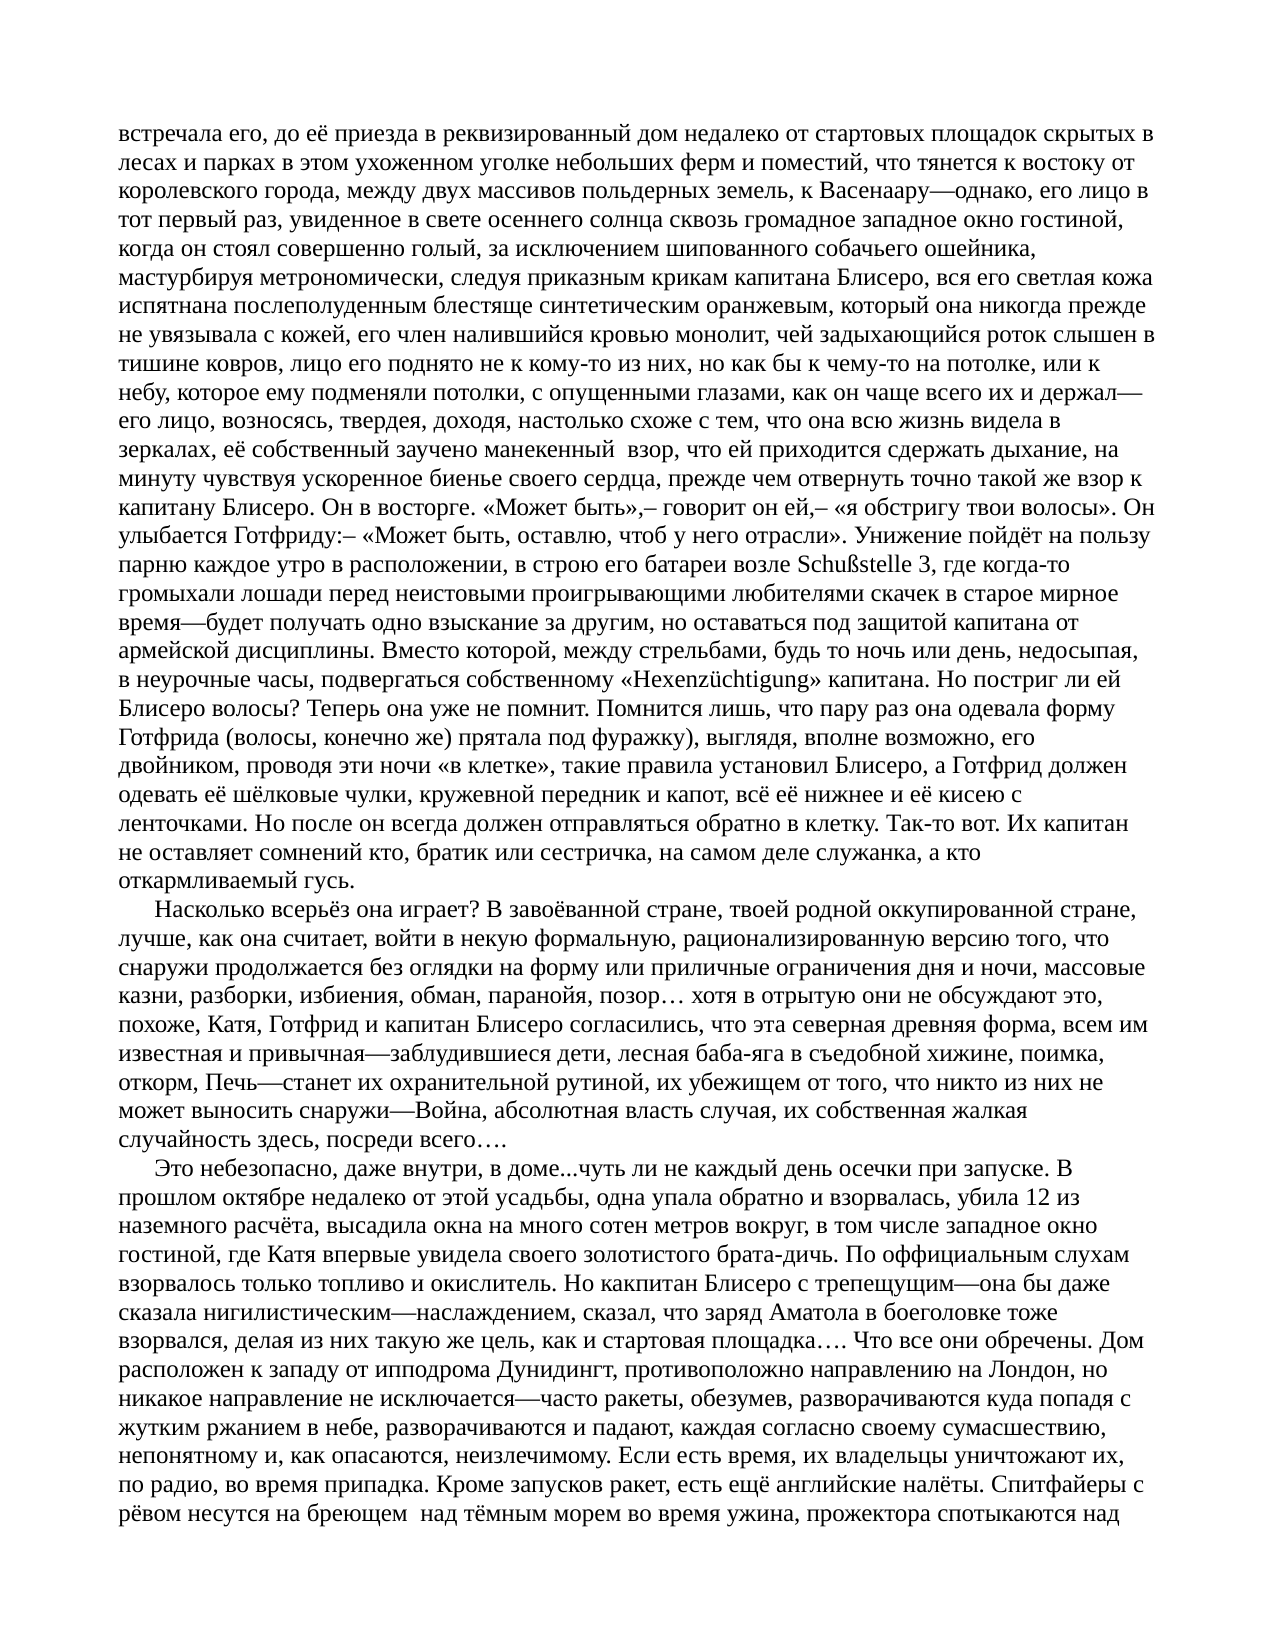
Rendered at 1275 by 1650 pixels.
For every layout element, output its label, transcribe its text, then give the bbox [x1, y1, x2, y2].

text Насколько всерьёз она играет? В завоёванной стране, твоей родной оккупированной стране, лучше, как она считает, войти в некую формальную, рационализированную версию того, что снаружи продолжается без оглядки на форму или приличные ограничения дня и ночи, массовые казни, разборки, избиения, обман, паранойя, позор… хотя в отрытую они не обсуждают это, похоже, Катя, Готфрид и капитан Блисеро согласились, что эта северная древняя форма, всем им известная и привычная—заблудившиеся дети, лесная баба-яга в съедобной хижине, поимка, откорм, Печь—станет их охранительной рутиной, их убежищем от того, что никто из них не может выносить снаружи—Война, абсолютная власть случая, их собственная жалкая случайность здесь, посреди всего…. [118, 894, 1157, 1153]
text Это небезопасно, даже внутри, в доме...чуть ли не каждый день осечки при запуске. В прошлом октябре недалеко от этой усадьбы, одна упала обратно и взорвалась, убила 12 из наземного расчёта, высадила окна на много сотен метров вокруг, в том числе западное окно гостиной, где Катя впервые увидела своего золотистого брата-дичь. По оффициальным слухам взорвалось только топливо и окислитель. Но какпитан Блисеро с трепещущим—она бы даже сказала нигилистическим—наслаждением, сказал, что заряд Аматола в боеголовке тоже взорвался, делая из них такую же цель, как и стартовая площадка…. Что все они обречены. Дом расположен к западу от ипподрома Дунидингт, противоположно направлению на Лондон, но никакое направление не исключается—часто ракеты, обезумев, разворачиваются куда попадя с жутким ржанием в небе, разворачиваются и падают, каждая согласно своему сумасшествию, непонятному и, как опасаются, неизлечимому. Если есть время, их владельцы уничтожают их, по радио, во время припадка. Кроме запусков ракет, есть ещё английские налёты. Спитфайеры с рёвом несутся на бреющем над тёмным морем во время ужина, прожектора спотыкаются над [118, 1153, 1157, 1527]
text встречала его, до её приезда в реквизированный дом недалеко от стартовых площадок скрытых в лесах и парках в этом ухоженном уголке небольших ферм и поместий, что тянется к востоку от королевского города, между двух массивов польдерных земель, к Васенаару—однако, его лицо в тот первый раз, увиденное в свете осеннего солнца сквозь громадное западное окно гостиной, когда он стоял совершенно голый, за исключением шипованного собачьего ошейника, мастурбируя метрономически, следуя приказным крикам капитана Блисеро, вся его светлая кожа испятнана послеполуденным блестяще синтетическим оранжевым, который она никогда прежде не увязывала с кожей, его член налившийся кровью монолит, чей задыхающийся роток слышен в тишине ковров, лицо его поднято не к кому-то из них, но как бы к чему-то на потолке, или к небу, которое ему подменяли потолки, с опущенными глазами, как он чаще всего их и держал—его лицо, возносясь, твердея, доходя, настолько схоже с тем, что она всю жизнь видела в зеркалах, её собственный заучено манекенный взор, что ей приходится сдержать дыхание, на минуту чувствуя ускоренное биенье своего сердца, прежде чем отвернуть точно такой же взор к капитану Блисеро. Он в восторге. «Может быть»,– говорит он ей,– «я обстригу твои волосы». Он улыбается Готфриду:– «Может быть, оставлю, чтоб у него отрасли». Унижение пойдёт на пользу парню каждое утро в расположении, в строю его батареи возле Schußstelle 3, где когда-то громыхали лошади перед неистовыми проигрывающими любителями скачек в старое мирное время—будет получать одно взыскание за другим, но оставаться под защитой капитана от армейской дисциплины. Вместо которой, между стрельбами, будь то ночь или день, недосыпая, в неурочные часы, подвергаться собственному «Hexenzüchtigung» капитана. Но постриг ли ей Блисеро волосы? Теперь она уже не помнит. Помнится лишь, что пару раз она одевала форму Готфрида (волосы, конечно же) прятала под фуражку), выглядя, вполне возможно, его двойником, проводя эти ночи «в клетке», такие правила установил Блисеро, а Готфрид должен одевать её шёлковые чулки, кружевной передник и капот, всё её нижнее и её кисею с ленточками. Но после он всегда должен отправляться обратно в клетку. Так-то вот. Их капитан не оставляет сомнений кто, братик или сестричка, на самом деле служанка, а кто откармливаемый гусь. [118, 118, 1157, 894]
